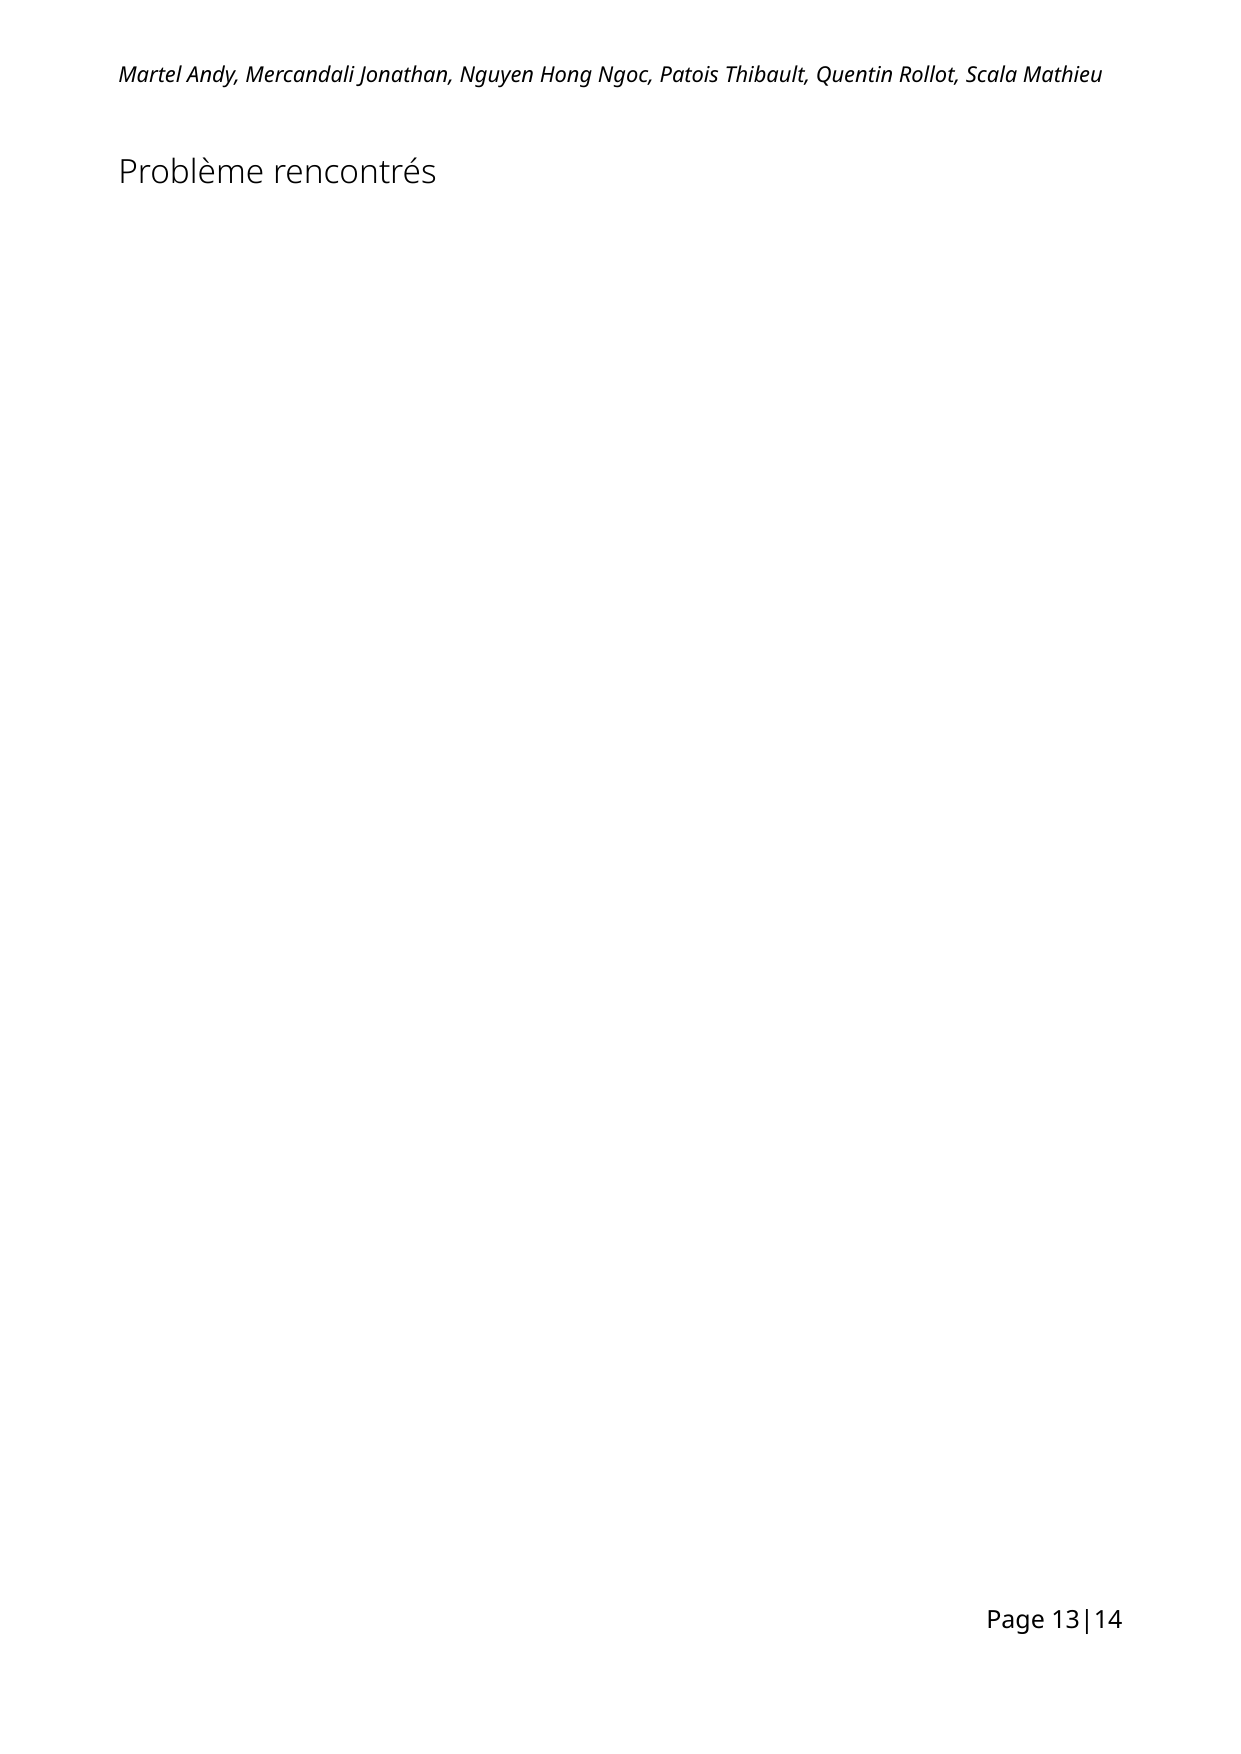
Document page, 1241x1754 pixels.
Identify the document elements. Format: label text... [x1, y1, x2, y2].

subtitle Problème rencontrés [118, 148, 1122, 193]
